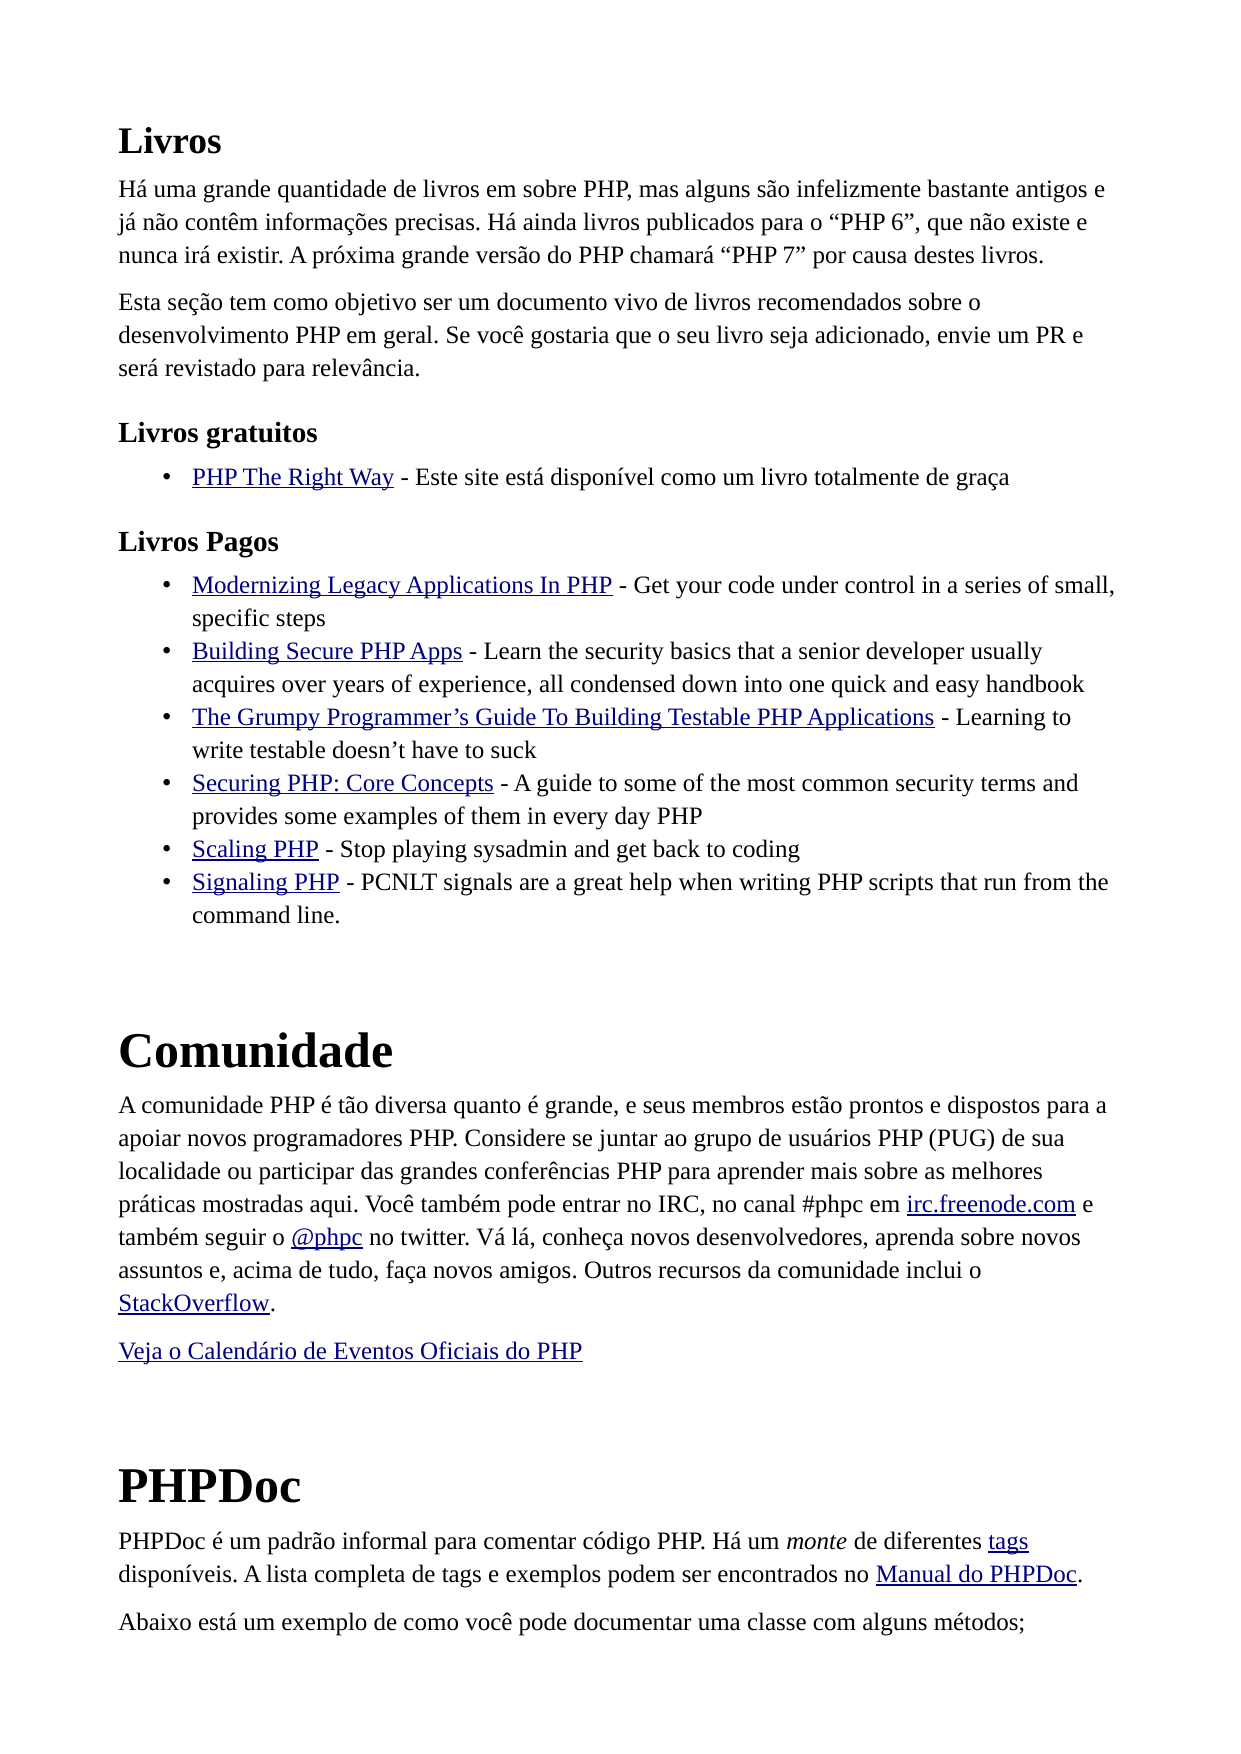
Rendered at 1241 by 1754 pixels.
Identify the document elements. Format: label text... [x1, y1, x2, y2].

list PHP The Right Way - Este site está disponível como um livro totalmente de graça [162, 462, 1122, 490]
subtitle Comunidade [118, 1020, 1122, 1078]
text Esta seção tem como objetivo ser um documento vivo de livros recomendados sobre o desenvolvimento PHP em geral. Se você gostaria que o seu livro seja adicionado, envie um PR e será revistado para relevância. [118, 287, 1122, 382]
list Modernizing Legacy Applications In PHP - Get your code under control in a series of small, specific steps [162, 570, 1122, 632]
list Signaling PHP - PCNLT signals are a great help when writing PHP scripts that run from the command line. [162, 867, 1122, 929]
text PHPDoc é um padrão informal para comentar código PHP. Há um monte de diferentes tags disponíveis. A lista completa de tags e exemplos podem ser encontrados no Manual do PHPDoc. [118, 1526, 1122, 1588]
subtitle Livros [118, 118, 1122, 161]
text Veja o Calendário de Eventos Oficiais do PHP [118, 1336, 1122, 1365]
subtitle Livros Pagos [118, 524, 1122, 557]
list Scaling PHP - Stop playing sysadmin and get back to coding [162, 834, 1122, 863]
text Há uma grande quantidade de livros em sobre PHP, mas alguns são infelizmente bastante antigos e já não contêm informações precisas. Há ainda livros publicados para o “PHP 6”, que não existe e nunca irá existir. A próxima grande versão do PHP chamará “PHP 7” por causa destes livros. [118, 174, 1122, 268]
subtitle Livros gratuitos [118, 416, 1122, 449]
list Securing PHP: Core Concepts - A guide to some of the most common security terms and provides some examples of them in every day PHP [162, 768, 1122, 830]
list Building Secure PHP Apps - Learn the security basics that a senior developer usually acquires over years of experience, all condensed down into one quick and easy handbook [162, 636, 1122, 698]
list The Grumpy Programmer’s Guide To Building Testable PHP Applications - Learning to write testable doesn’t have to suck [162, 702, 1122, 764]
subtitle PHPDoc [118, 1456, 1122, 1514]
text Abaixo está um exemplo de como você pode documentar uma classe com alguns métodos; [118, 1607, 1122, 1636]
text A comunidade PHP é tão diversa quanto é grande, e seus membros estão prontos e dispostos para a apoiar novos programadores PHP. Considere se juntar ao grupo de usuários PHP (PUG) de sua localidade ou participar das grandes conferências PHP para aprender mais sobre as melhores práticas mostradas aqui. Você também pode entrar no IRC, no canal #phpc em irc.freenode.com e também seguir o @phpc no twitter. Vá lá, conheça novos desenvolvedores, aprenda sobre novos assuntos e, acima de tudo, faça novos amigos. Outros recursos da comunidade inclui o StackOverflow. [118, 1090, 1122, 1317]
